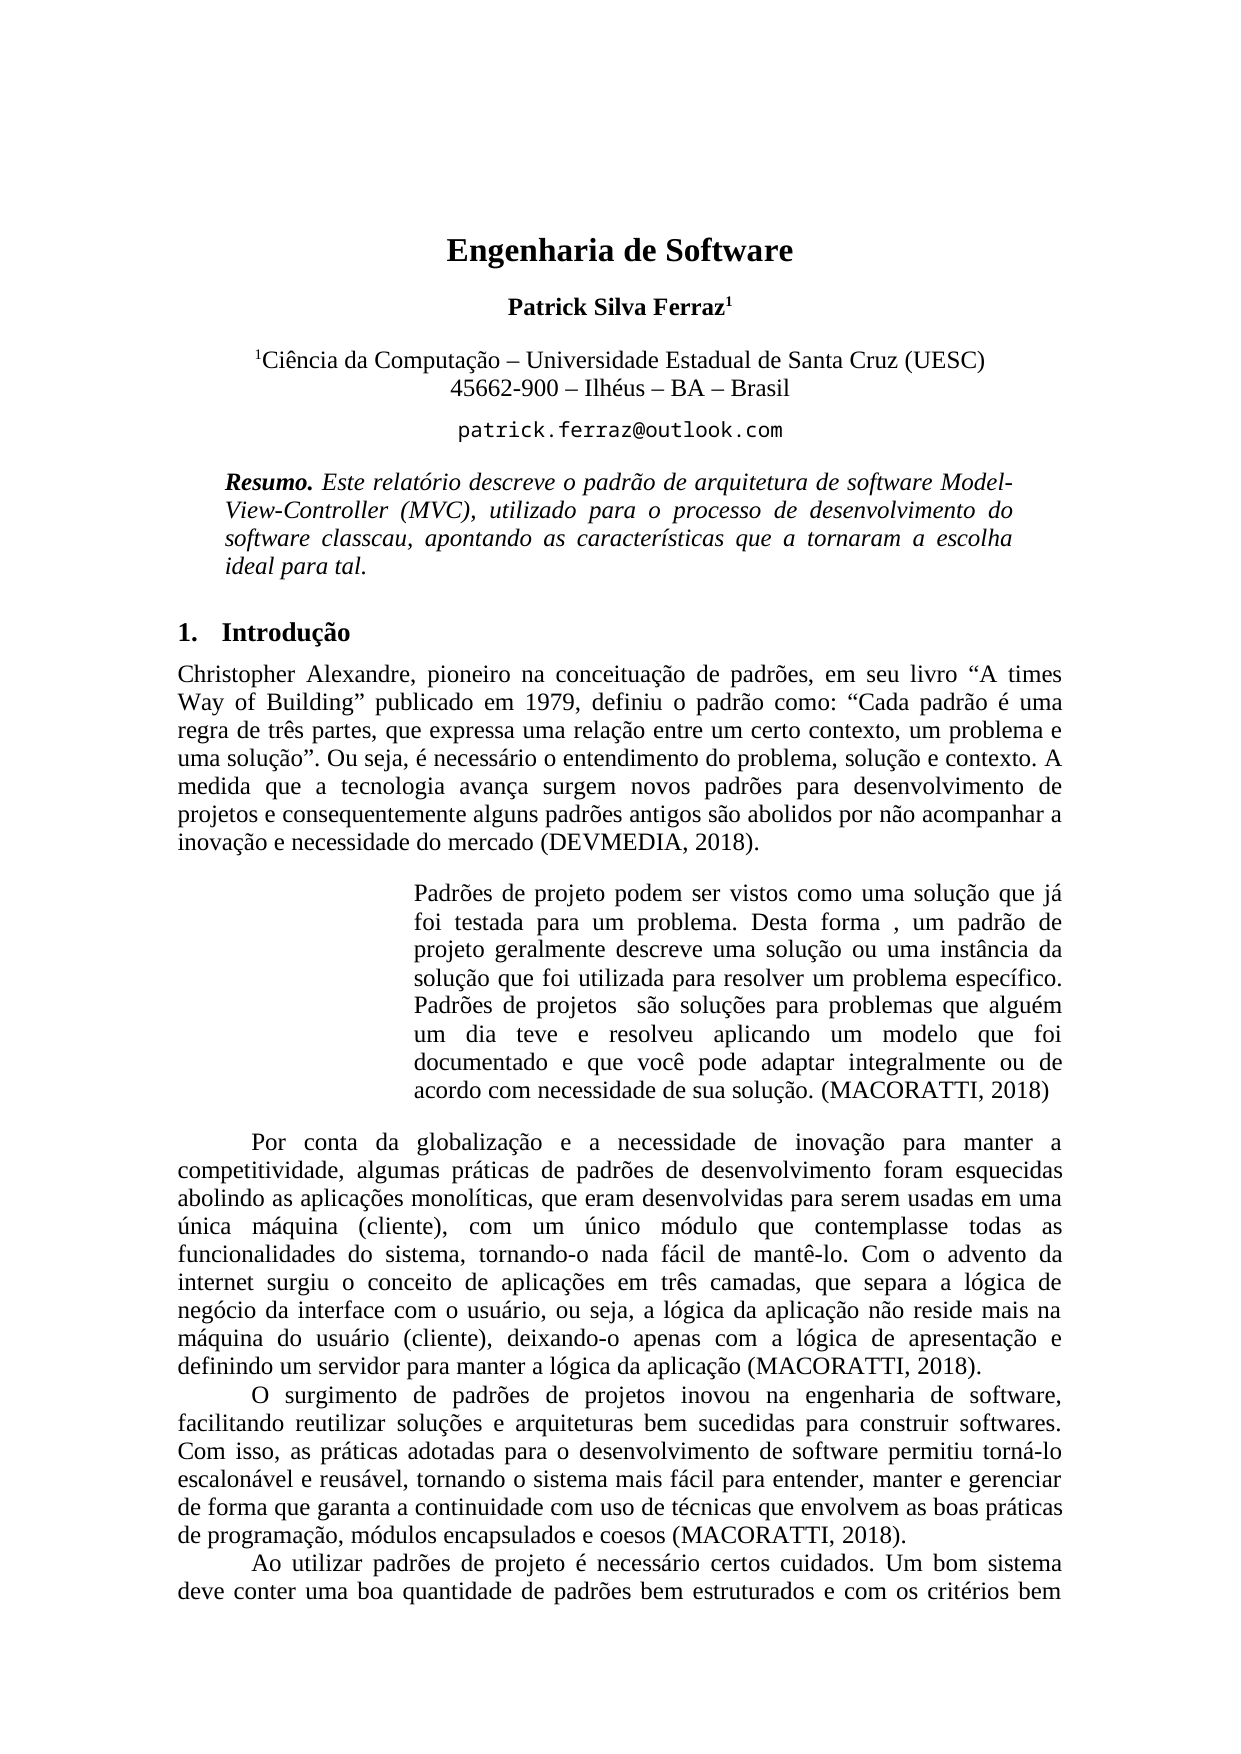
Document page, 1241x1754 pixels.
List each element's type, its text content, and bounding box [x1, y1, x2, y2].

text Padrões de projeto podem ser vistos como uma solução que já foi testada para um problema. Desta forma , um padrão de projeto geralmente descreve uma solução ou uma instância da solução que foi utilizada para resolver um problema específico. Padrões de projetos são soluções para problemas que alguém um dia teve e resolveu aplicando um modelo que foi documentado e que você pode adaptar integralmente ou de acordo com necessidade de sua solução. (MACORATTI, 2018) [413, 879, 1063, 1103]
title Engenharia de Software [177, 231, 1063, 268]
text Por conta da globalização e a necessidade de inovação para manter a competitividade, algumas práticas de padrões de desenvolvimento foram esquecidas abolindo as aplicações monolíticas, que eram desenvolvidas para serem usadas em uma única máquina (cliente), com um único módulo que contemplasse todas as funcionalidades do sistema, tornando-o nada fácil de mantê-lo. Com o advento da internet surgiu o conceito de aplicações em três camadas, que separa a lógica de negócio da interface com o usuário, ou seja, a lógica da aplicação não reside mais na máquina do usuário (cliente), deixando-o apenas com a lógica de apresentação e definindo um servidor para manter a lógica da aplicação (MACORATTI, 2018). [177, 1128, 1063, 1380]
text O surgimento de padrões de projetos inovou na engenharia de software, facilitando reutilizar soluções e arquiteturas bem sucedidas para construir softwares. Com isso, as práticas adotadas para o desenvolvimento de software permitiu torná-lo escalonável e reusável, tornando o sistema mais fácil para entender, manter e gerenciar de forma que garanta a continuidade com uso de técnicas que envolvem as boas práticas de programação, módulos encapsulados e coesos (MACORATTI, 2018). [177, 1381, 1063, 1549]
text Ao utilizar padrões de projeto é necessário certos cuidados. Um bom sistema deve conter uma boa quantidade de padrões bem estruturados e com os critérios bem [177, 1549, 1063, 1605]
title Introdução [177, 617, 1063, 647]
text 1Ciência da Computação – Universidade Estadual de Santa Cruz (UESC) [177, 346, 1063, 374]
text Patrick Silva Ferraz1 [177, 293, 1063, 321]
text 45662-900 – Ilhéus – BA – Brasil [177, 374, 1063, 402]
text Christopher Alexandre, pioneiro na conceituação de padrões, em seu livro “A times Way of Building” publicado em 1979, definiu o padrão como: “Cada padrão é uma regra de três partes, que expressa uma relação entre um certo contexto, um problema e uma solução”. Ou seja, é necessário o entendimento do problema, solução e contexto. A medida que a tecnologia avança surgem novos padrões para desenvolvimento de projetos e consequentemente alguns padrões antigos são abolidos por não acompanhar a inovação e necessidade do mercado (DEVMEDIA, 2018). [177, 659, 1063, 856]
text Resumo. Este relatório descreve o padrão de arquitetura de software Model-View-Controller (MVC), utilizado para o processo de desenvolvimento do software classcau, apontando as características que a tornaram a escolha ideal para tal. [224, 468, 1016, 580]
text patrick.ferraz@outlook.com [177, 414, 1063, 443]
